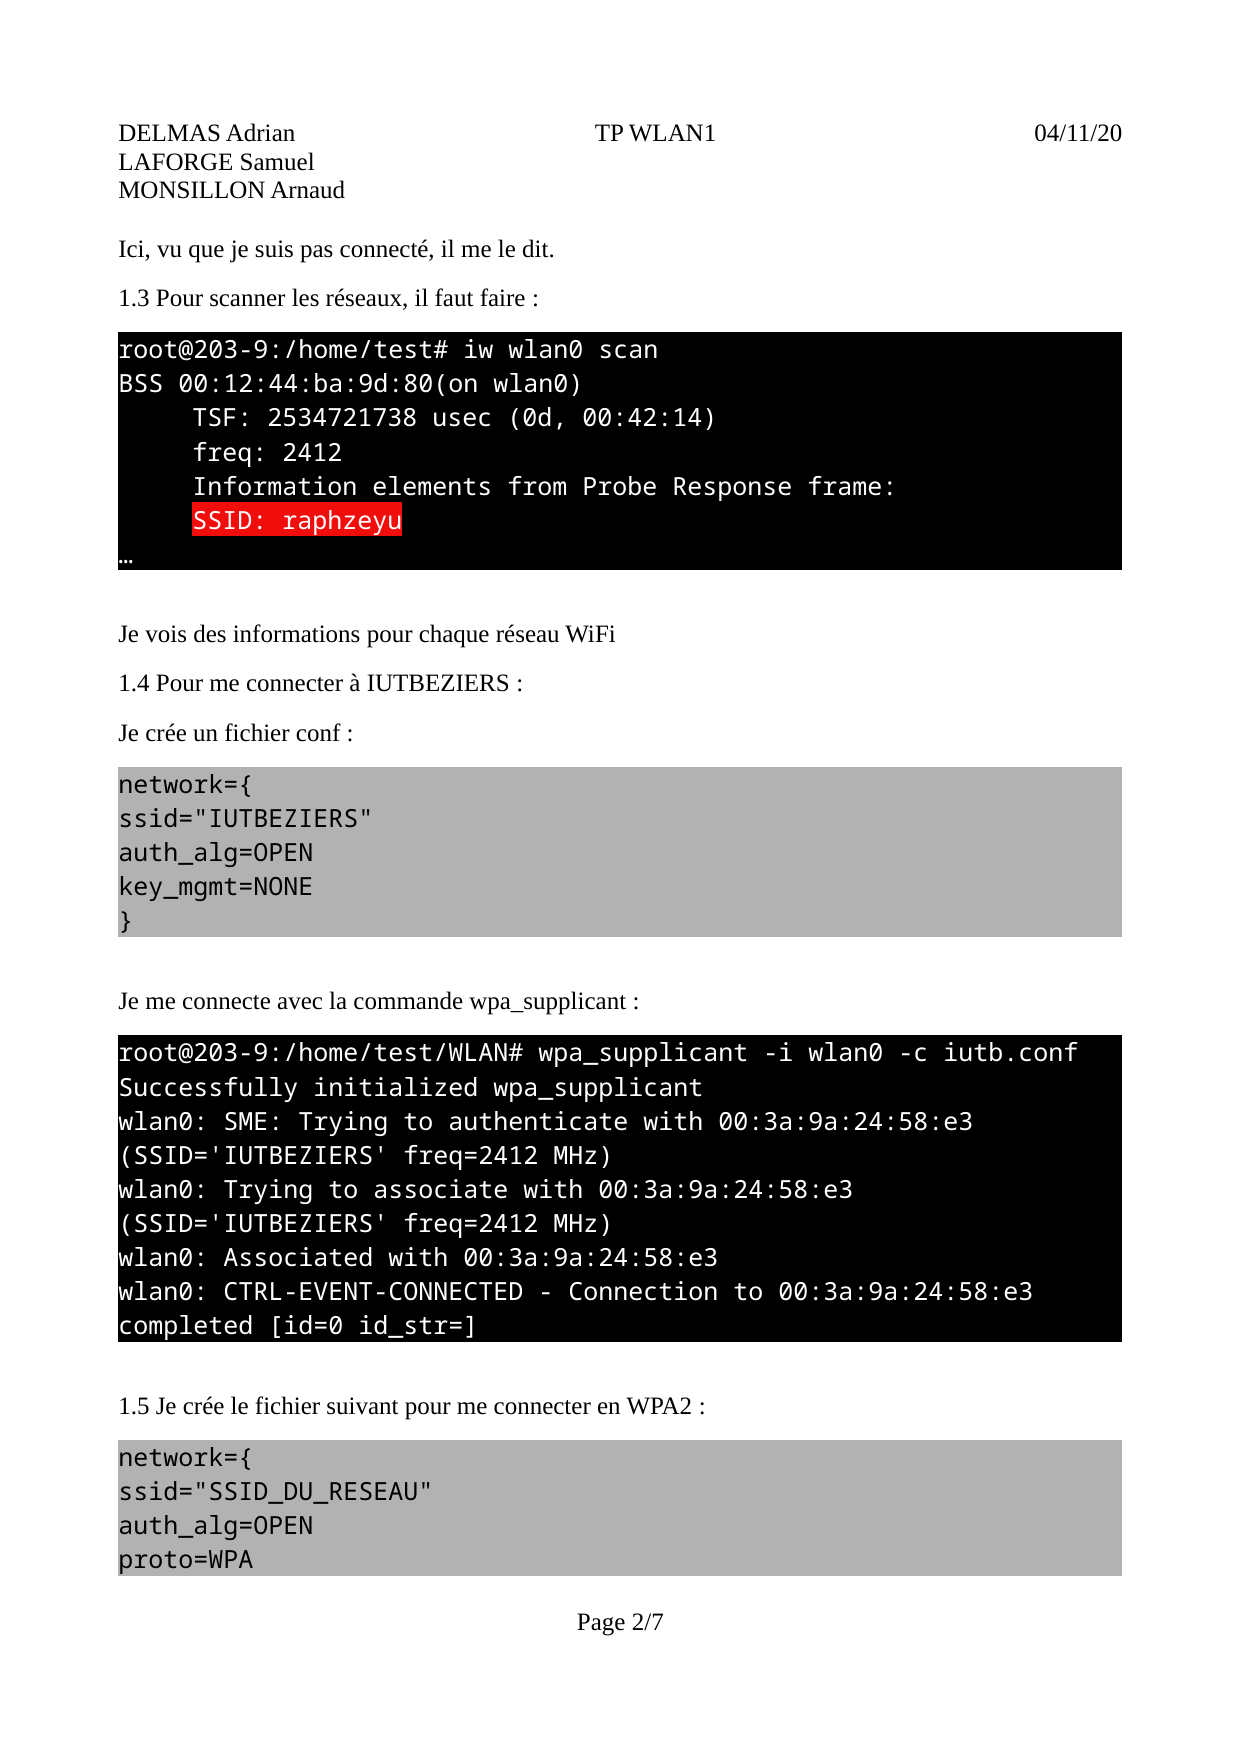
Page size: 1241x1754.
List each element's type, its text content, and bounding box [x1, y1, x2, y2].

text Je crée un fichier conf : [118, 718, 1122, 746]
text root@203-9:/home/test/WLAN# wpa_supplicant -i wlan0 -c iutb.conf [118, 1035, 1122, 1069]
text network={ [118, 767, 1122, 801]
text BSS 00:12:44:ba:9d:80(on wlan0) [118, 366, 1122, 400]
text auth_alg=OPEN [118, 835, 1122, 869]
text ssid="SSID_DU_RESEAU" [118, 1474, 1122, 1508]
text proto=WPA [118, 1542, 1122, 1576]
text auth_alg=OPEN [118, 1508, 1122, 1542]
text 1.5 Je crée le fichier suivant pour me connecter en WPA2 : [118, 1391, 1122, 1419]
text } [118, 903, 1122, 937]
text root@203-9:/home/test# iw wlan0 scan [118, 332, 1122, 366]
text Ici, vu que je suis pas connecté, il me le dit. [118, 234, 1122, 263]
text wlan0: Trying to associate with 00:3a:9a:24:58:e3 (SSID='IUTBEZIERS' freq=2412 MHz) [118, 1171, 1122, 1239]
text ssid="IUTBEZIERS" [118, 801, 1122, 835]
text wlan0: CTRL-EVENT-CONNECTED - Connection to 00:3a:9a:24:58:e3 completed [id=0 id_str=] [118, 1273, 1122, 1342]
text network={ [118, 1440, 1122, 1474]
text freq: 2412 [118, 434, 1122, 468]
text SSID: raphzeyu [118, 502, 1122, 536]
text wlan0: Associated with 00:3a:9a:24:58:e3 [118, 1239, 1122, 1273]
text 1.3 Pour scanner les réseaux, il faut faire : [118, 283, 1122, 312]
text Successfully initialized wpa_supplicant [118, 1069, 1122, 1103]
text wlan0: SME: Trying to authenticate with 00:3a:9a:24:58:e3 (SSID='IUTBEZIERS' freq=2412 MHz) [118, 1103, 1122, 1171]
text TSF: 2534721738 usec (0d, 00:42:14) [118, 400, 1122, 434]
text Information elements from Probe Response frame: [118, 468, 1122, 502]
text … [118, 536, 1122, 570]
text Je me connecte avec la commande wpa_supplicant : [118, 986, 1122, 1015]
text Je vois des informations pour chaque réseau WiFi [118, 619, 1122, 648]
text key_mgmt=NONE [118, 869, 1122, 903]
text 1.4 Pour me connecter à IUTBEZIERS : [118, 668, 1122, 697]
